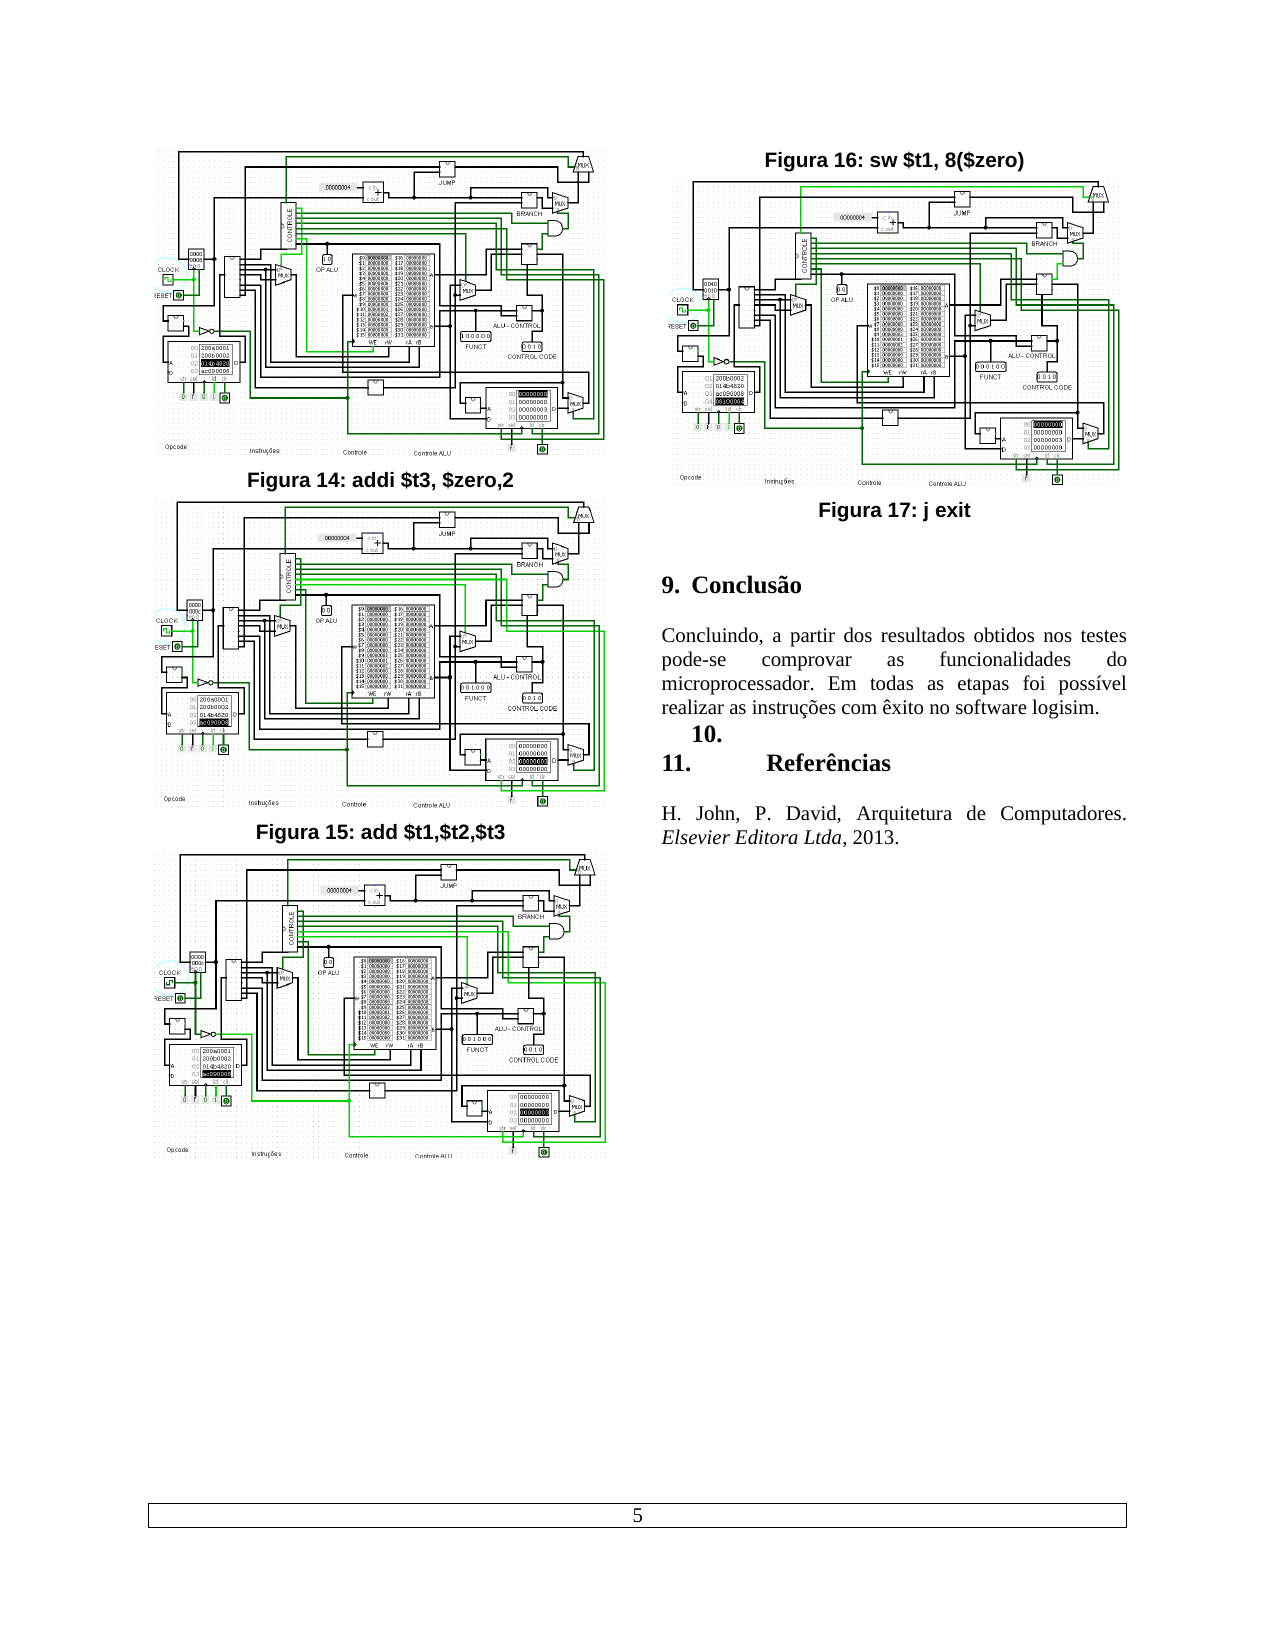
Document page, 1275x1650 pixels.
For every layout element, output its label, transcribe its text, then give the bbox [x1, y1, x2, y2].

text H. John, P. David, Arquitetura de Computadores. Elsevier Editora Ltda, 2013. [661, 801, 1127, 849]
subtitle Referências [661, 748, 1127, 776]
text Figura 17: j exit [661, 498, 1127, 522]
subtitle Conclusão [661, 570, 1127, 599]
text Figura 15: add $t1,$t2,$t3 [148, 820, 613, 844]
text Concluindo, a partir dos resultados obtidos nos testes pode-se comprovar as funcionalidades do microprocessador. Em todas as etapas foi possível realizar as instruções com êxito no software logisim. [661, 623, 1127, 719]
text Figura 14: addi $t3, $zero,2 [148, 467, 613, 491]
text Figura 16: sw $t1, 8($zero) [661, 148, 1127, 172]
